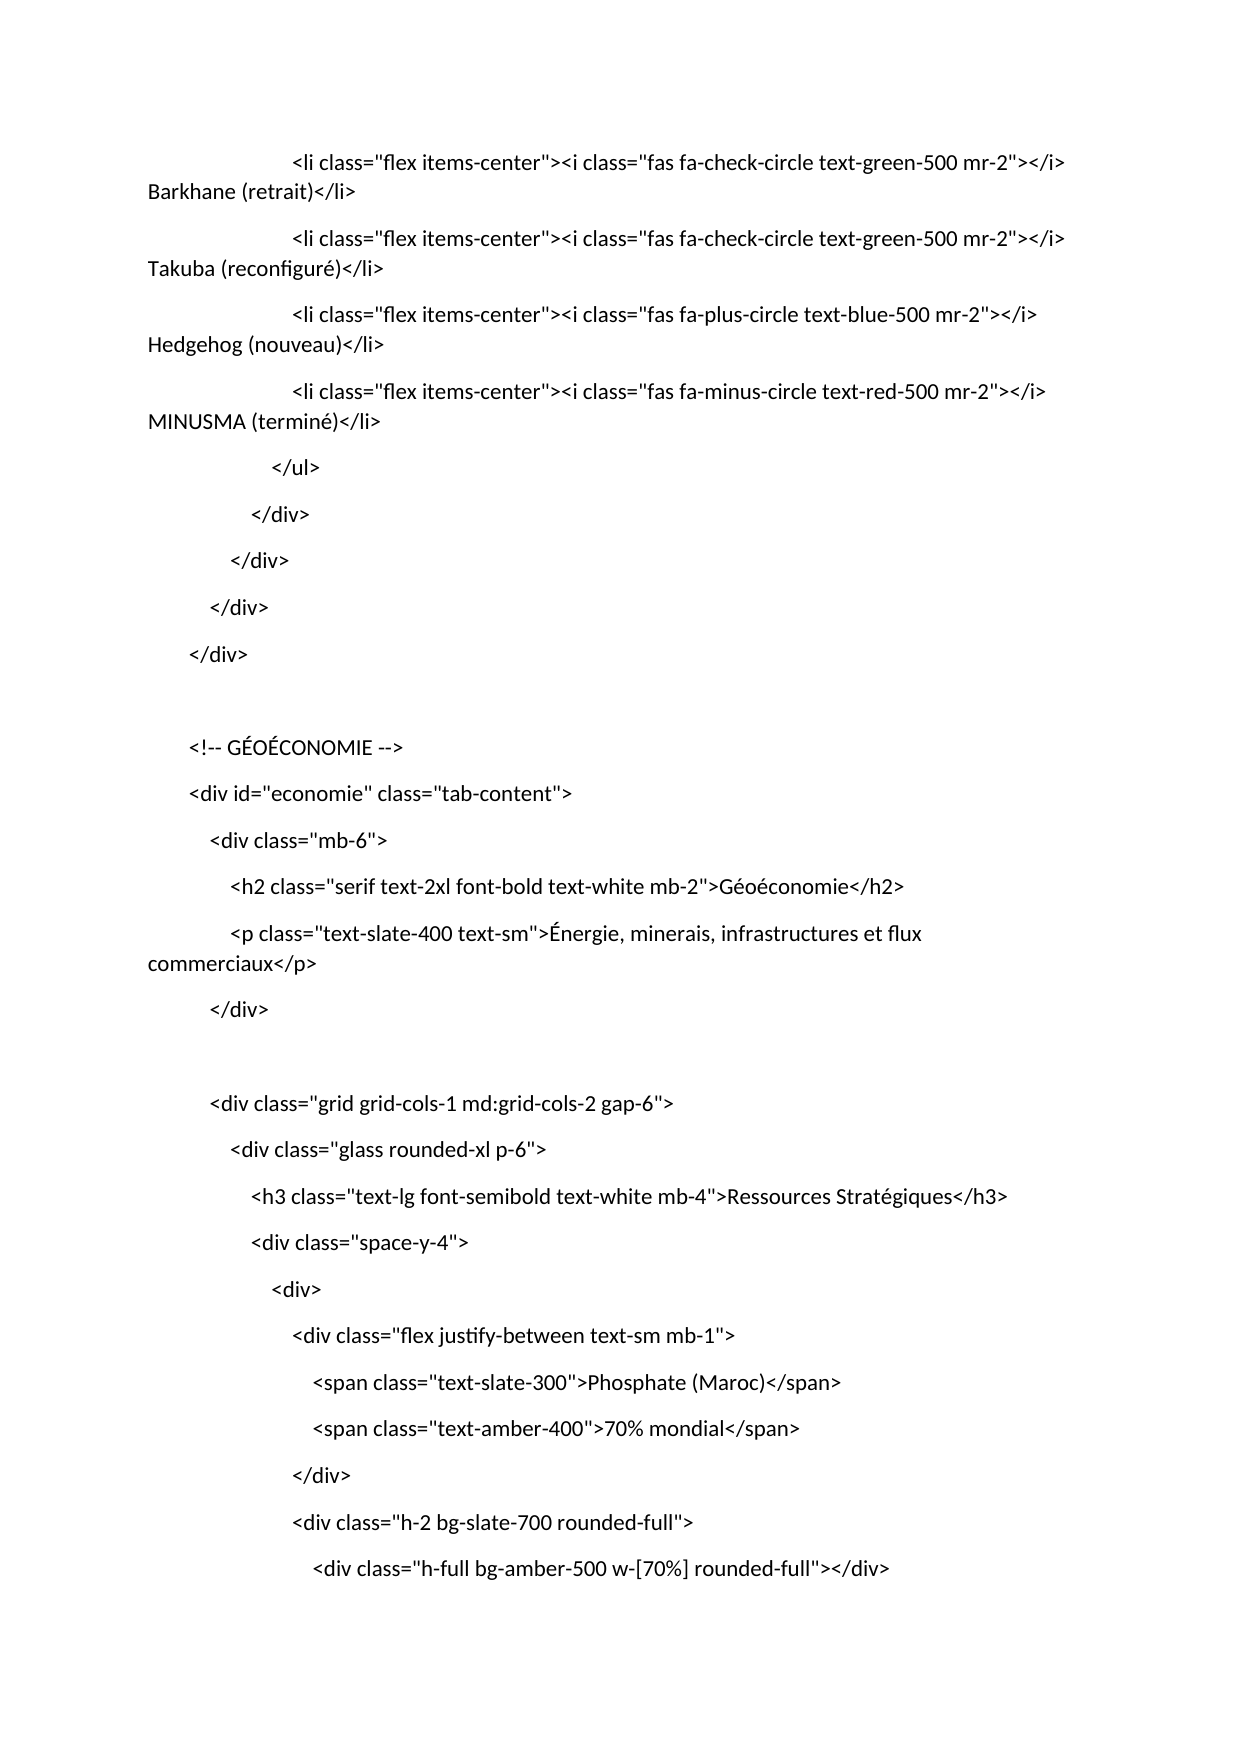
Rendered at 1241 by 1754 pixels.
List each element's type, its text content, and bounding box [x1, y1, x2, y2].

text </ul> [148, 453, 1093, 481]
text <div class="flex justify-between text-sm mb-1"> [148, 1321, 1093, 1349]
text <div class="space-y-4"> [148, 1228, 1093, 1256]
text <!-- GÉOÉCONOMIE --> [148, 733, 1093, 761]
text <p class="text-slate-400 text-sm">Énergie, minerais, infrastructures et flux commerciaux</p> [148, 919, 1093, 977]
text <div class="h-full bg-amber-500 w-[70%] rounded-full"></div> [148, 1554, 1093, 1582]
text <h3 class="text-lg font-semibold text-white mb-4">Ressources Stratégiques</h3> [148, 1182, 1093, 1210]
text </div> [148, 500, 1093, 528]
text <li class="flex items-center"><i class="fas fa-plus-circle text-blue-500 mr-2"></i> Hedgehog (nouveau)</li> [148, 301, 1093, 358]
text <div class="glass rounded-xl p-6"> [148, 1135, 1093, 1163]
text <span class="text-slate-300">Phosphate (Maroc)</span> [148, 1368, 1093, 1396]
text </div> [148, 1461, 1093, 1489]
text <div class="h-2 bg-slate-700 rounded-full"> [148, 1508, 1093, 1536]
text <div> [148, 1275, 1093, 1303]
text <li class="flex items-center"><i class="fas fa-check-circle text-green-500 mr-2"></i> Barkhane (retrait)</li> [148, 148, 1093, 206]
text </div> [148, 996, 1093, 1023]
text </div> [148, 547, 1093, 574]
text <h2 class="serif text-2xl font-bold text-white mb-2">Géoéconomie</h2> [148, 872, 1093, 901]
text </div> [148, 640, 1093, 668]
text <span class="text-amber-400">70% mondial</span> [148, 1414, 1093, 1443]
text <div class="mb-6"> [148, 826, 1093, 854]
text <div id="economie" class="tab-content"> [148, 779, 1093, 807]
text <li class="flex items-center"><i class="fas fa-minus-circle text-red-500 mr-2"></i> MINUSMA (terminé)</li> [148, 377, 1093, 435]
text <li class="flex items-center"><i class="fas fa-check-circle text-green-500 mr-2"></i> Takuba (reconfiguré)</li> [148, 224, 1093, 282]
text </div> [148, 593, 1093, 621]
text <div class="grid grid-cols-1 md:grid-cols-2 gap-6"> [148, 1089, 1093, 1117]
